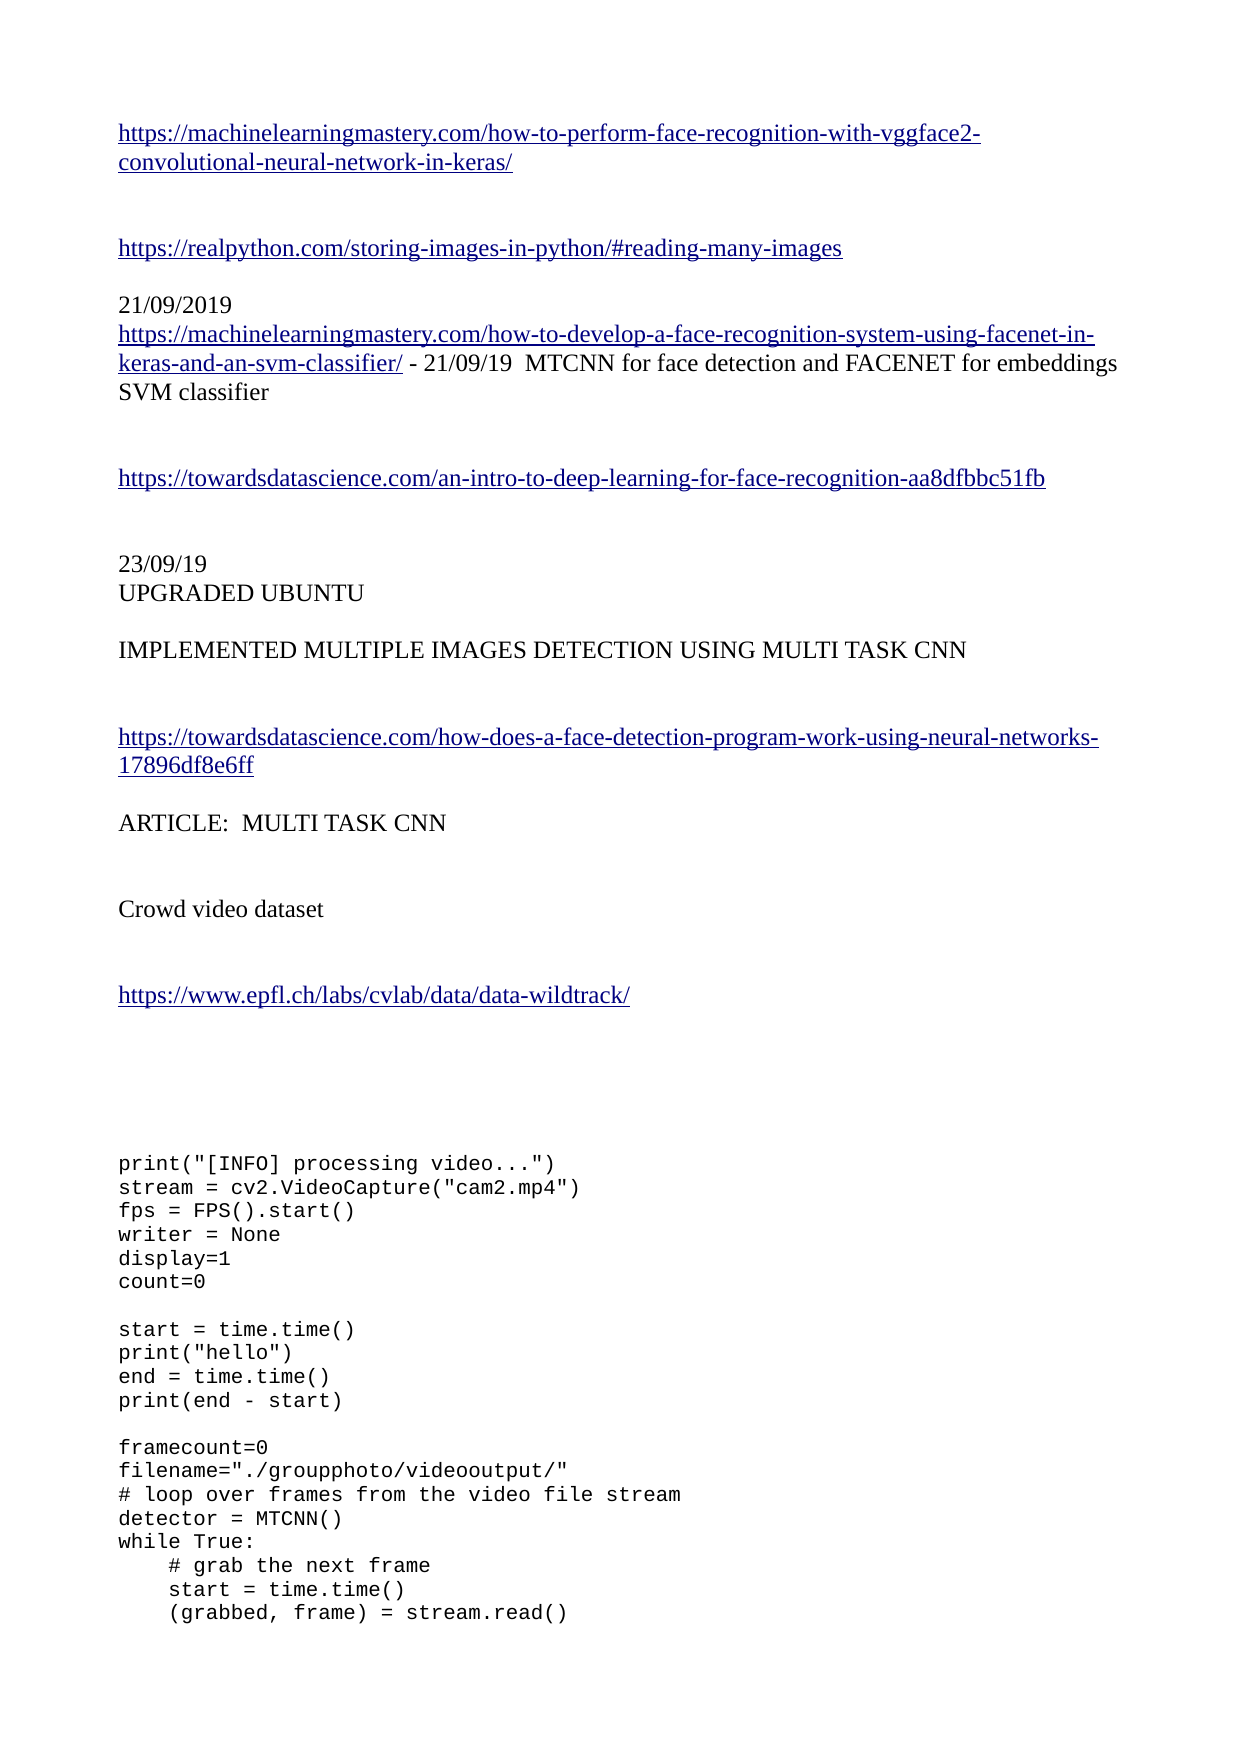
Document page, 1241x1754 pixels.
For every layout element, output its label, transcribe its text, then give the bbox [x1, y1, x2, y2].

text start = time.time() [118, 1319, 1122, 1342]
text writer = None [118, 1224, 1122, 1248]
text print("[INFO] processing video...") [118, 1153, 1122, 1177]
text start = time.time() [118, 1579, 1122, 1602]
text stream = cv2.VideoCapture("cam2.mp4") [118, 1177, 1122, 1200]
text UPGRADED UBUNTU [118, 578, 1122, 607]
text Crowd video dataset [118, 894, 1122, 923]
text https://www.epfl.ch/labs/cvlab/data/data-wildtrack/ [118, 981, 1122, 1009]
text # loop over frames from the video file stream [118, 1484, 1122, 1508]
text ​ [118, 1295, 1122, 1319]
text while True: [118, 1531, 1122, 1555]
text fps = FPS().start() [118, 1200, 1122, 1224]
text 21/09/2019 [118, 291, 1122, 319]
text https://towardsdatascience.com/how-does-a-face-detection-program-work-using-neural-networks-17896df8e6ff [118, 722, 1122, 779]
text display=1 [118, 1248, 1122, 1271]
text detector = MTCNN() [118, 1508, 1122, 1531]
text https://machinelearningmastery.com/how-to-perform-face-recognition-with-vggface2-convolutional-neural-network-in-keras/ [118, 118, 1122, 176]
text filename="./groupphoto/videooutput/" [118, 1461, 1122, 1484]
text count=0 [118, 1271, 1122, 1295]
text print(end - start) [118, 1389, 1122, 1413]
text https://towardsdatascience.com/an-intro-to-deep-learning-for-face-recognition-aa8dfbbc51fb [118, 463, 1122, 492]
text # grab the next frame [118, 1555, 1122, 1579]
text SVM classifier [118, 377, 1122, 406]
text https://realpython.com/storing-images-in-python/#reading-many-images [118, 233, 1122, 262]
text (grabbed, frame) = stream.read() [118, 1602, 1122, 1626]
text end = time.time() [118, 1366, 1122, 1389]
text IMPLEMENTED MULTIPLE IMAGES DETECTION USING MULTI TASK CNN [118, 636, 1122, 664]
text ​ [118, 1413, 1122, 1437]
text print("hello") [118, 1342, 1122, 1366]
text framecount=0 [118, 1437, 1122, 1461]
text ARTICLE: MULTI TASK CNN [118, 808, 1122, 837]
text 23/09/19 [118, 549, 1122, 578]
text https://machinelearningmastery.com/how-to-develop-a-face-recognition-system-using-facenet-in-keras-and-an-svm-classifier/ - 21/09/19 MTCNN for face detection and FACENET for embeddings [118, 319, 1122, 377]
